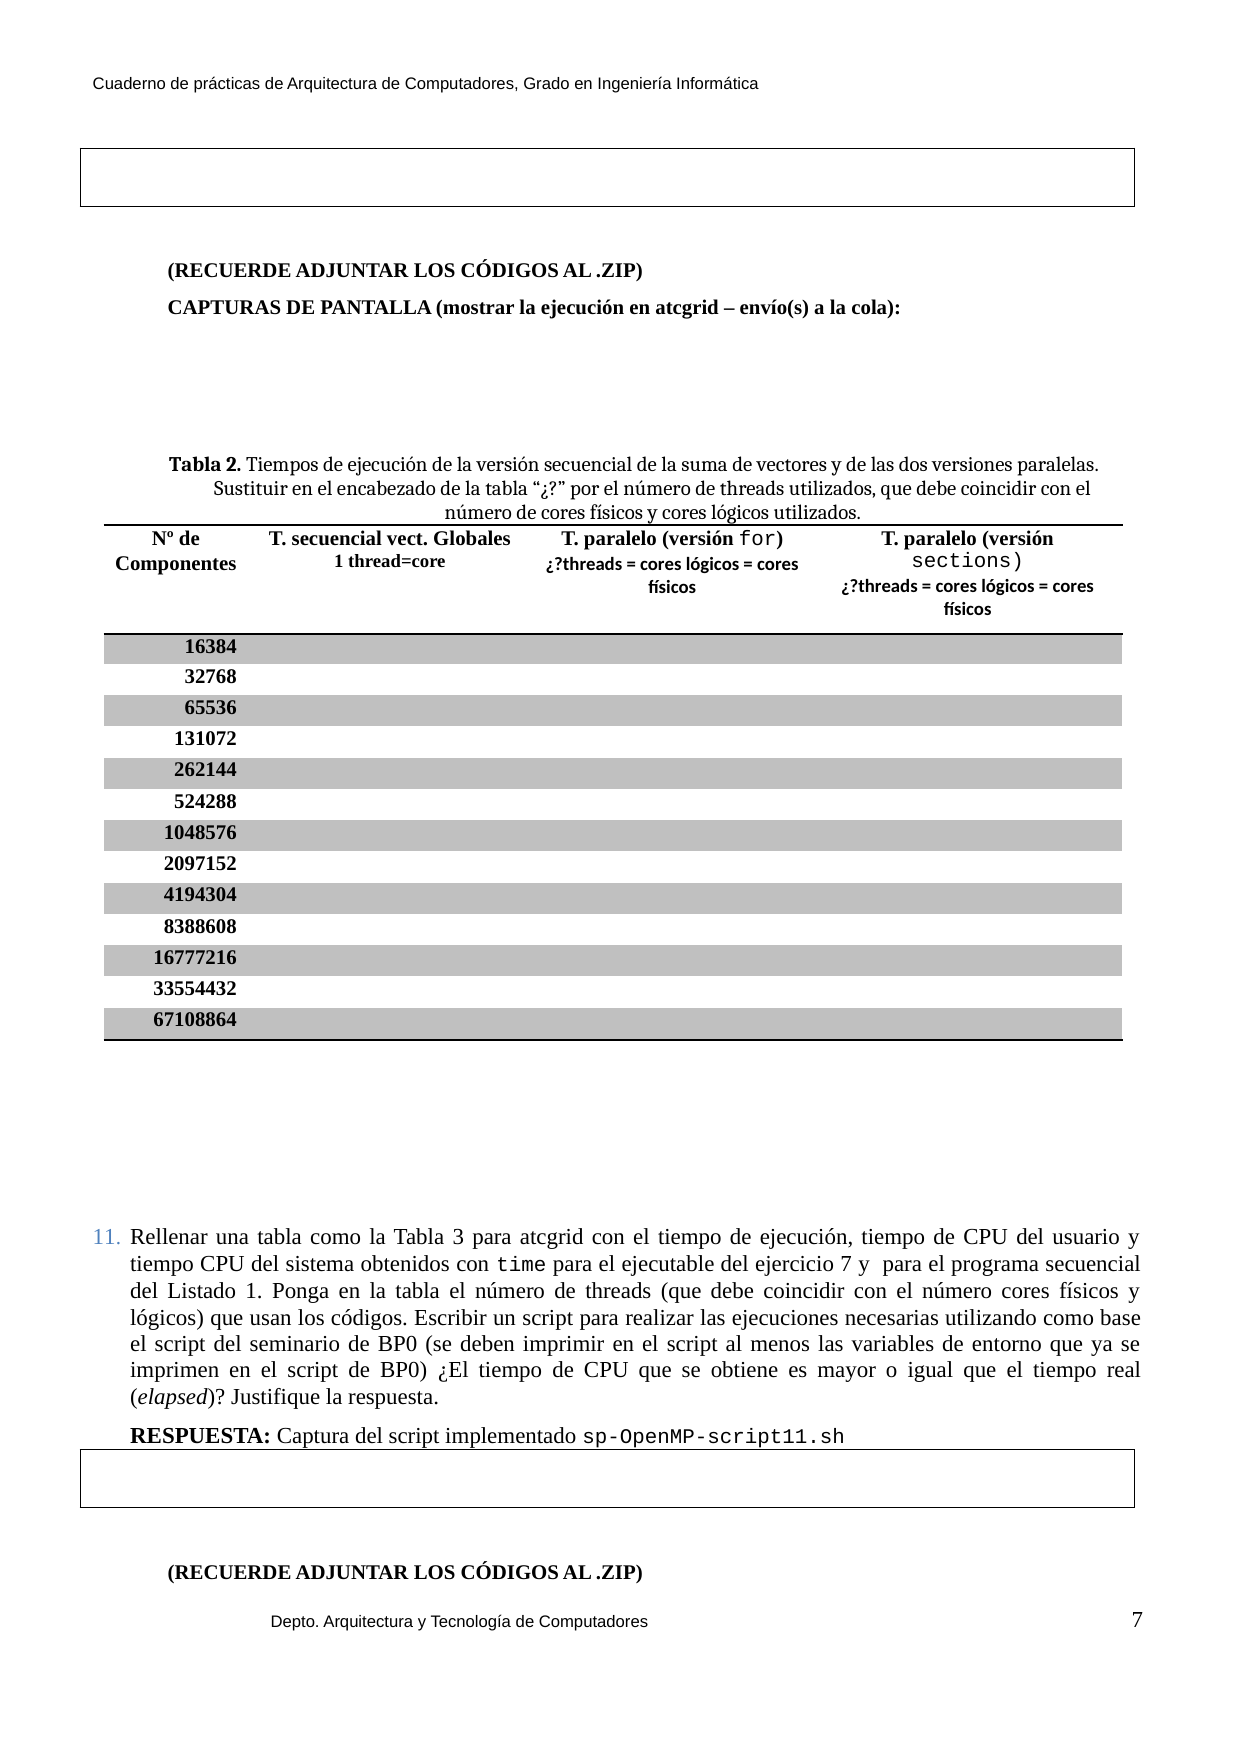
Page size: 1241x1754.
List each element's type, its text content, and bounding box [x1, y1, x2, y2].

table_cell [532, 976, 812, 1007]
table_cell [812, 820, 1122, 851]
table_cell 8388608 [104, 914, 248, 945]
table_header T. secuencial vect. Globales 1 thread=core [248, 526, 532, 632]
table_cell 33554432 [104, 976, 248, 1007]
table_header T. paralelo (versión for) ¿?threads = cores lógicos = cores físicos [532, 526, 812, 632]
table_cell [248, 726, 532, 757]
table_cell 1048576 [104, 820, 248, 851]
table_cell [248, 914, 532, 945]
table_cell [532, 914, 812, 945]
table_cell [812, 883, 1122, 914]
table_cell [532, 789, 812, 820]
table_cell 2097152 [104, 851, 248, 882]
table_cell [812, 1008, 1122, 1039]
text (RECUERDE ADJUNTAR LOS CÓDIGOS AL .ZIP) [167, 1559, 1143, 1584]
text (RECUERDE ADJUNTAR LOS CÓDIGOS AL .ZIP) [167, 258, 1143, 282]
table_cell [812, 914, 1122, 945]
table_cell [248, 1008, 532, 1039]
table_cell [532, 726, 812, 757]
table_cell [248, 820, 532, 851]
table_header Tabla 2. Tiempos de ejecución de la versión secuencial de la suma de vectores y de las dos versiones paralelas. Sustituir en el encabezado de la tabla “¿?” por el número de threads utilizados, que debe coincidir con el número de cores físicos y cores lógicos utilizados. [92, 428, 1124, 524]
table_cell [812, 695, 1122, 726]
list Rellenar una tabla como la Tabla 3 para atcgrid con el tiempo de ejecución, tiempo de CPU del usuario y tiempo CPU del sistema obtenidos con time para el ejecutable del ejercicio 7 y para el programa secuencial del Listado 1. Ponga en la tabla el número de threads (que debe coincidir con el número cores físicos y lógicos) que usan los códigos. Escribir un script para realizar las ejecuciones necesarias utilizando como base el script del seminario de BP0 (se deben imprimir en el script al menos las variables de entorno que ya se imprimen en el script de BP0) ¿El tiempo de CPU que se obtiene es mayor o igual que el tiempo real (elapsed)? Justifique la respuesta. [92, 1223, 1143, 1409]
table_cell [248, 695, 532, 726]
table_cell [532, 695, 812, 726]
table_cell [532, 883, 812, 914]
table_cell [812, 789, 1122, 820]
table_cell [532, 820, 812, 851]
table_cell [248, 758, 532, 789]
table_cell [532, 758, 812, 789]
table_cell 32768 [104, 664, 248, 695]
table_cell [812, 758, 1122, 789]
table_cell [532, 664, 812, 695]
table_cell [248, 883, 532, 914]
table_cell [248, 664, 532, 695]
table_cell [532, 635, 812, 664]
table_cell [532, 851, 812, 882]
table_cell [812, 664, 1122, 695]
table_cell 16384 [104, 635, 248, 664]
table_cell [248, 945, 532, 976]
table_cell [532, 945, 812, 976]
table_cell 262144 [104, 758, 248, 789]
text CAPTURAS DE PANTALLA (mostrar la ejecución en atcgrid – envío(s) a la cola): [167, 294, 1143, 319]
table_header [81, 149, 1134, 206]
table_cell [812, 945, 1122, 976]
table_cell [248, 976, 532, 1007]
table_cell [92, 524, 1124, 1041]
table_cell [532, 1008, 812, 1039]
table_cell [812, 851, 1122, 882]
table_cell [812, 726, 1122, 757]
table_header [81, 1450, 1134, 1507]
table_cell [812, 635, 1122, 664]
table_cell [248, 789, 532, 820]
text RESPUESTA: Captura del script implementado sp-OpenMP-script11.sh [130, 1422, 1143, 1449]
table_cell [812, 976, 1122, 1007]
table_cell 131072 [104, 726, 248, 757]
table_cell [248, 851, 532, 882]
table_cell 65536 [104, 695, 248, 726]
table_cell 16777216 [104, 945, 248, 976]
table_cell 67108864 [104, 1008, 248, 1039]
table_header Nº de Componentes [104, 526, 248, 632]
table_header T. paralelo (versión sections) ¿?threads = cores lógicos = cores físicos [812, 526, 1122, 632]
table_cell [248, 635, 532, 664]
table_cell 4194304 [104, 883, 248, 914]
table_cell 524288 [104, 789, 248, 820]
